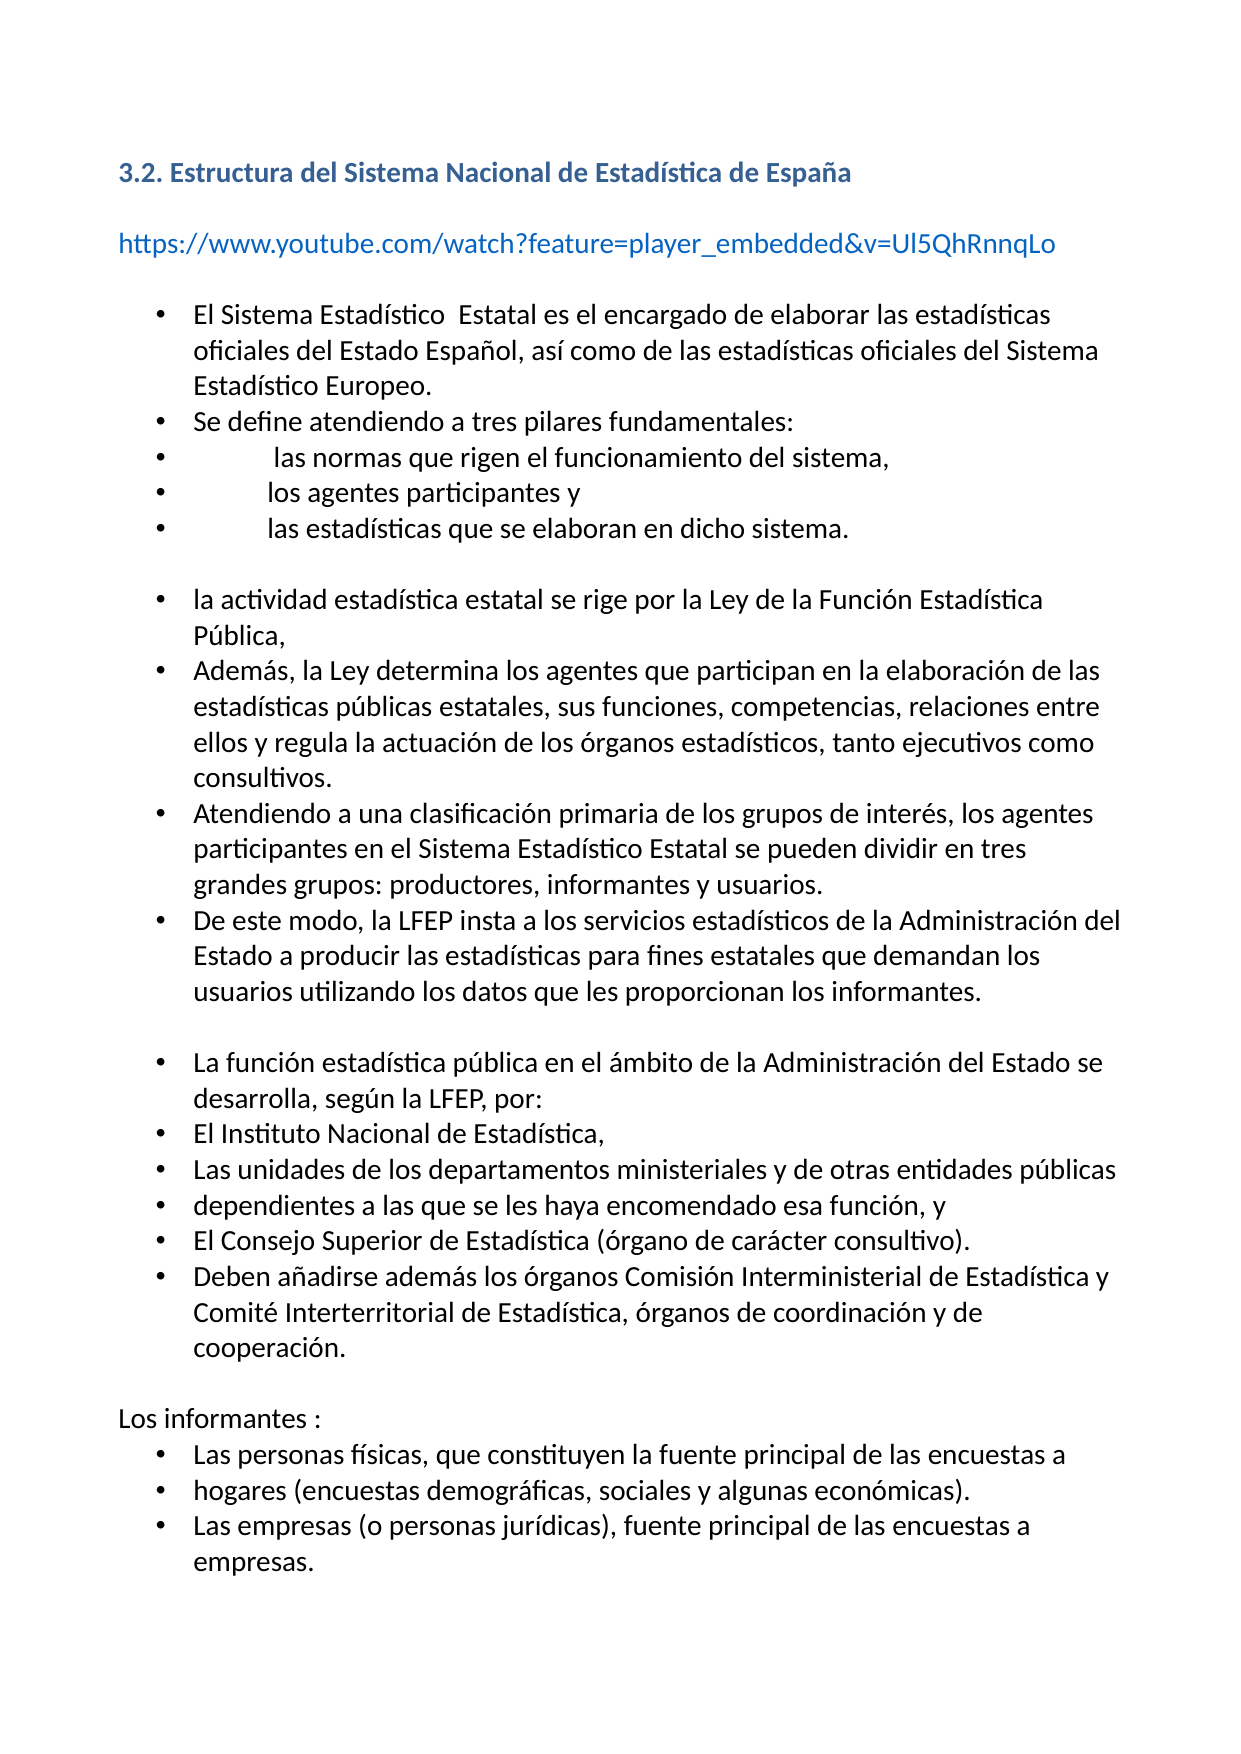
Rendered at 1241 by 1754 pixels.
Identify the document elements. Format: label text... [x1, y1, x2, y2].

list la actividad estadística estatal se rige por la Ley de la Función Estadística Pública, [156, 581, 1122, 652]
list El Consejo Superior de Estadística (órgano de carácter consultivo). [156, 1222, 1122, 1258]
list Deben añadirse además los órganos Comisión Interministerial de Estadística y Comité Interterritorial de Estadística, órganos de coordinación y de cooperación. [156, 1258, 1122, 1365]
list Las unidades de los departamentos ministeriales y de otras entidades públicas [156, 1151, 1122, 1187]
list Se define atendiendo a tres pilares fundamentales: [156, 403, 1122, 439]
list hogares (encuestas demográficas, sociales y algunas económicas). [156, 1472, 1122, 1507]
list las estadísticas que se elaboran en dicho sistema. [156, 510, 1122, 546]
text https://www.youtube.com/watch?feature=player_embedded&v=Ul5QhRnnqLo [118, 225, 1122, 261]
list Las personas físicas, que constituyen la fuente principal de las encuestas a [156, 1436, 1122, 1472]
list La función estadística pública en el ámbito de la Administración del Estado se desarrolla, según la LFEP, por: [156, 1044, 1122, 1116]
text 3.2. Estructura del Sistema Nacional de Estadística de España [118, 154, 1122, 189]
list Las empresas (o personas jurídicas), fuente principal de las encuestas a empresas. [156, 1507, 1122, 1579]
text Los informantes : [118, 1401, 1122, 1436]
list El Sistema Estadístico Estatal es el encargado de elaborar las estadísticas oficiales del Estado Español, así como de las estadísticas oficiales del Sistema Estadístico Europeo. [156, 296, 1122, 403]
list De este modo, la LFEP insta a los servicios estadísticos de la Administración del Estado a producir las estadísticas para fines estatales que demandan los usuarios utilizando los datos que les proporcionan los informantes. [156, 902, 1122, 1009]
list las normas que rigen el funcionamiento del sistema, [156, 439, 1122, 474]
list Además, la Ley determina los agentes que participan en la elaboración de las estadísticas públicas estatales, sus funciones, competencias, relaciones entre ellos y regula la actuación de los órganos estadísticos, tanto ejecutivos como consultivos. [156, 652, 1122, 795]
list Atendiendo a una clasificación primaria de los grupos de interés, los agentes participantes en el Sistema Estadístico Estatal se pueden dividir en tres grandes grupos: productores, informantes y usuarios. [156, 795, 1122, 902]
list los agentes participantes y [156, 474, 1122, 510]
list dependientes a las que se les haya encomendado esa función, y [156, 1187, 1122, 1222]
list El Instituto Nacional de Estadística, [156, 1116, 1122, 1151]
